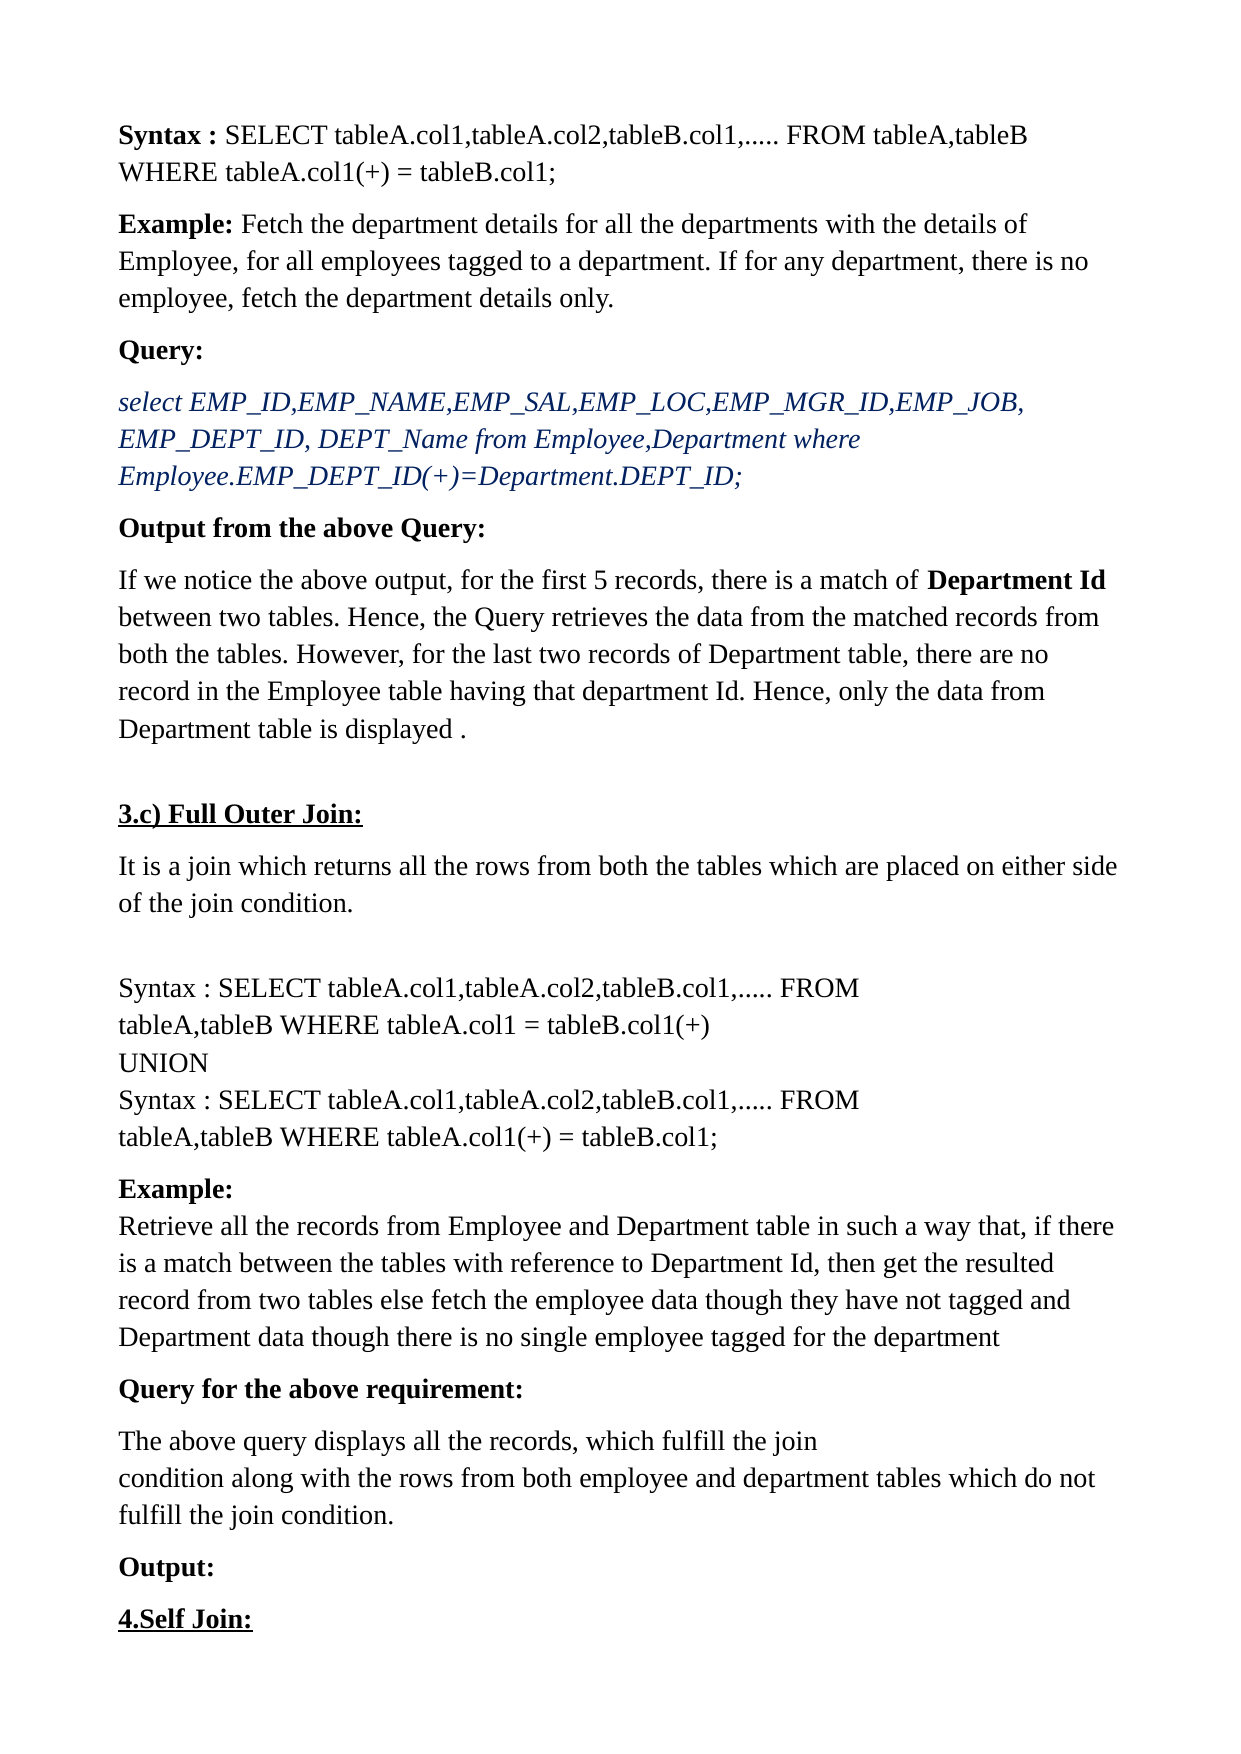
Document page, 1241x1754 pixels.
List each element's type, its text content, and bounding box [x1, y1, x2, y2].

text 4.Self Join: [118, 1602, 1122, 1634]
text Output from the above Query: [118, 511, 1122, 543]
text Query: [118, 333, 1122, 366]
text Syntax : SELECT tableA.col1,tableA.col2,tableB.col1,..... FROM tableA,tableB WHERE tableA.col1(+) = tableB.col1; [118, 118, 1122, 188]
text Syntax : SELECT tableA.col1,tableA.col2,tableB.col1,..... FROM tableA,tableB WHERE tableA.col1 = tableB.col1(+) UNION Syntax : SELECT tableA.col1,tableA.col2,tableB.col1,..... FROM tableA,tableB WHERE tableA.col1(+) = tableB.col1; [118, 938, 1122, 1152]
text Example: Fetch the department details for all the departments with the details of Employee, for all employees tagged to a department. If for any department, there is no employee, fetch the department details only. [118, 207, 1122, 314]
text If we notice the above output, for the first 5 records, there is a match of Department Id between two tables. Hence, the Query retrieves the data from the matched records from both the tables. However, for the last two records of Department table, there are no record in the Employee table having that department Id. Hence, only the data from Department table is displayed . [118, 563, 1122, 744]
text It is a join which returns all the rows from both the tables which are placed on either side of the join condition. [118, 849, 1122, 918]
text select EMP_ID,EMP_NAME,EMP_SAL,EMP_LOC,EMP_MGR_ID,EMP_JOB, EMP_DEPT_ID, DEPT_Name from Employee,Department where Employee.EMP_DEPT_ID(+)=Department.DEPT_ID; [118, 385, 1122, 492]
text Query for the above requirement: [118, 1372, 1122, 1405]
text 3.c) Full Outer Join: [118, 763, 1122, 829]
text Example: Retrieve all the records from Employee and Department table in such a way that, if there is a match between the tables with reference to Department Id, then get the resulted record from two tables else fetch the employee data though they have not tagged and Department data though there is no single employee tagged for the department [118, 1172, 1122, 1353]
text The above query displays all the records, which fulfill the join condition along with the rows from both employee and department tables which do not fulfill the join condition. [118, 1424, 1122, 1531]
text Output: [118, 1550, 1122, 1583]
